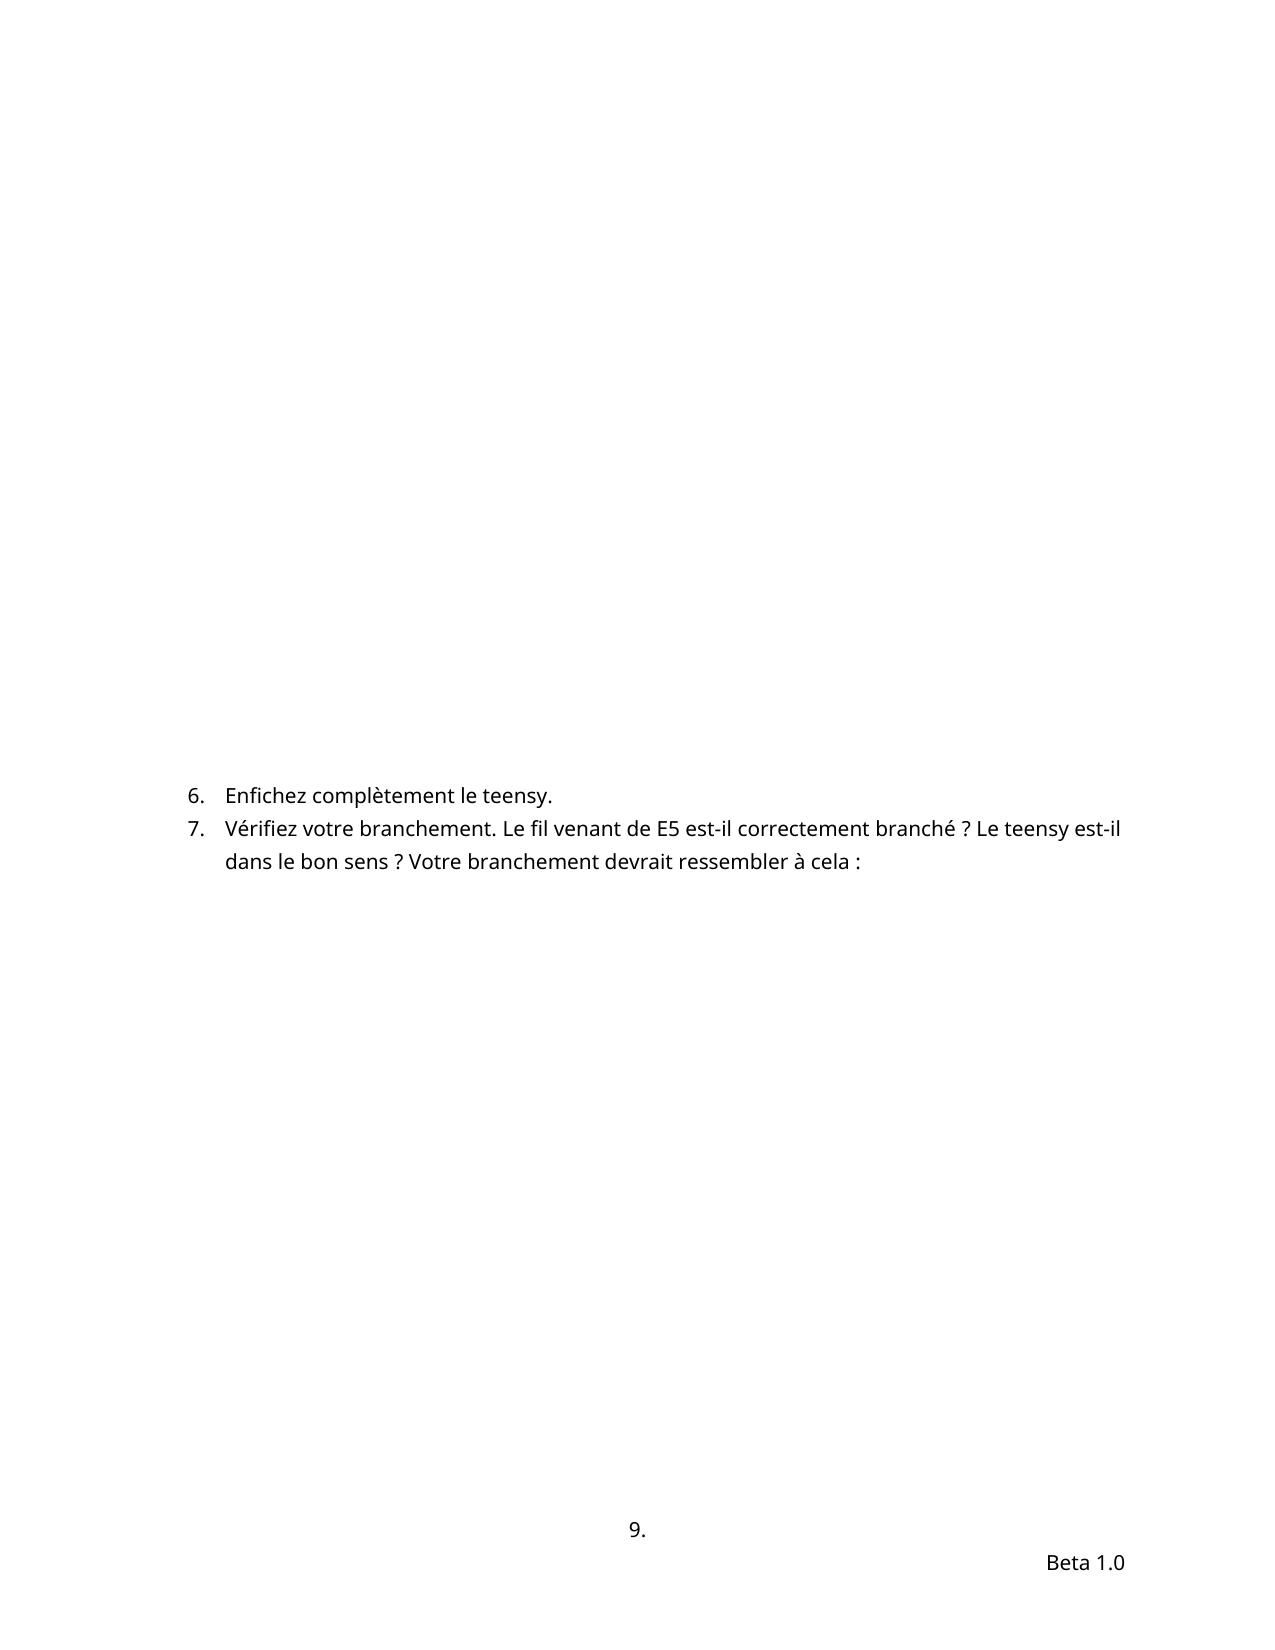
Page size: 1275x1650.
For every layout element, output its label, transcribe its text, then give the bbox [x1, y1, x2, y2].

list Vérifiez votre branchement. Le fil venant de E5 est-il correctement branché ? Le teensy est-il dans le bon sens ? Votre branchement devrait ressembler à cela : [187, 814, 1125, 875]
list Enfichez complètement le teensy. [187, 782, 1125, 810]
